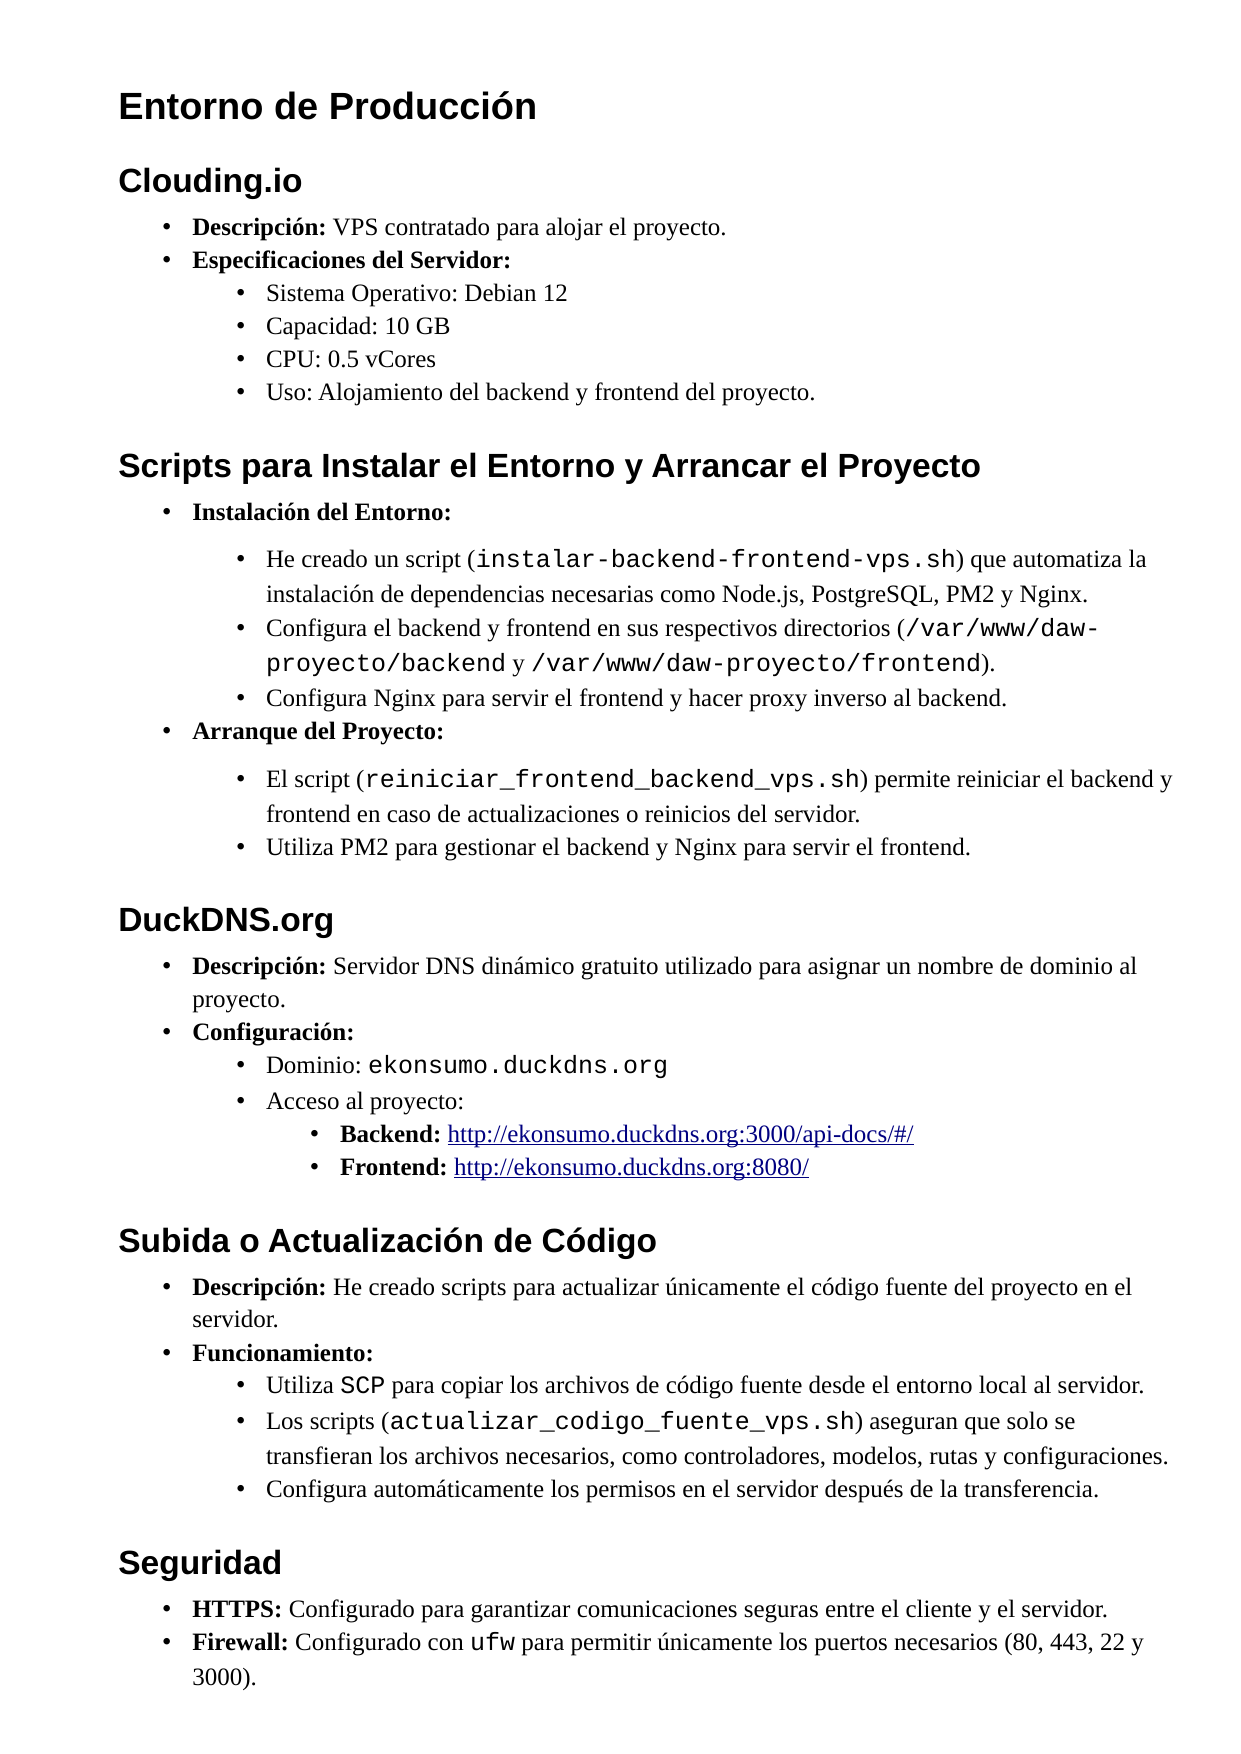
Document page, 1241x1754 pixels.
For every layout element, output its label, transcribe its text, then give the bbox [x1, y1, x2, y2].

subtitle Seguridad [118, 1543, 1181, 1581]
list El script (reiniciar_frontend_backend_vps.sh) permite reiniciar el backend y frontend en caso de actualizaciones o reinicios del servidor. [236, 764, 1181, 828]
list Utiliza PM2 para gestionar el backend y Nginx para servir el frontend. [236, 832, 1181, 861]
subtitle Subida o Actualización de Código [118, 1220, 1181, 1259]
list Especificaciones del Servidor: [162, 245, 1181, 274]
subtitle Entorno de Producción [118, 84, 1181, 128]
list Firewall: Configurado con ufw para permitir únicamente los puertos necesarios (80, 443, 22 y 3000). [162, 1627, 1181, 1691]
list Los scripts (actualizar_codigo_fuente_vps.sh) aseguran que solo se transfieran los archivos necesarios, como controladores, modelos, rutas y configuraciones. [236, 1406, 1181, 1470]
list HTTPS: Configurado para garantizar comunicaciones seguras entre el cliente y el servidor. [162, 1594, 1181, 1622]
list Descripción: He creado scripts para actualizar únicamente el código fuente del proyecto en el servidor. [162, 1272, 1181, 1333]
list Acceso al proyecto: [236, 1086, 1181, 1115]
list Dominio: ekonsumo.duckdns.org [236, 1051, 1181, 1081]
subtitle Clouding.io [118, 161, 1181, 200]
list He creado un script (instalar-backend-frontend-vps.sh) que automatiza la instalación de dependencias necesarias como Node.js, PostgreSQL, PM2 y Nginx. [236, 544, 1181, 608]
list Arranque del Proyecto: [162, 716, 1181, 745]
subtitle Scripts para Instalar el Entorno y Arrancar el Proyecto [118, 446, 1181, 484]
list Descripción: Servidor DNS dinámico gratuito utilizado para asignar un nombre de dominio al proyecto. [162, 951, 1181, 1013]
list Frontend: http://ekonsumo.duckdns.org:8080/ [310, 1152, 1181, 1181]
list Backend: http://ekonsumo.duckdns.org:3000/api-docs/#/ [310, 1119, 1181, 1148]
list Descripción: VPS contratado para alojar el proyecto. [162, 212, 1181, 241]
list Configuración: [162, 1017, 1181, 1046]
list CPU: 0.5 vCores [236, 344, 1181, 373]
list Configura el backend y frontend en sus respectivos directorios (/var/www/daw-proyecto/backend y /var/www/daw-proyecto/frontend). [236, 613, 1181, 678]
list Capacidad: 10 GB [236, 311, 1181, 340]
list Funcionamiento: [162, 1338, 1181, 1366]
list Configura Nginx para servir el frontend y hacer proxy inverso al backend. [236, 683, 1181, 712]
list Sistema Operativo: Debian 12 [236, 278, 1181, 307]
list Configura automáticamente los permisos en el servidor después de la transferencia. [236, 1474, 1181, 1503]
list Instalación del Entorno: [162, 497, 1181, 526]
subtitle DuckDNS.org [118, 900, 1181, 939]
list Uso: Alojamiento del backend y frontend del proyecto. [236, 377, 1181, 406]
list Utiliza SCP para copiar los archivos de código fuente desde el entorno local al servidor. [236, 1371, 1181, 1401]
